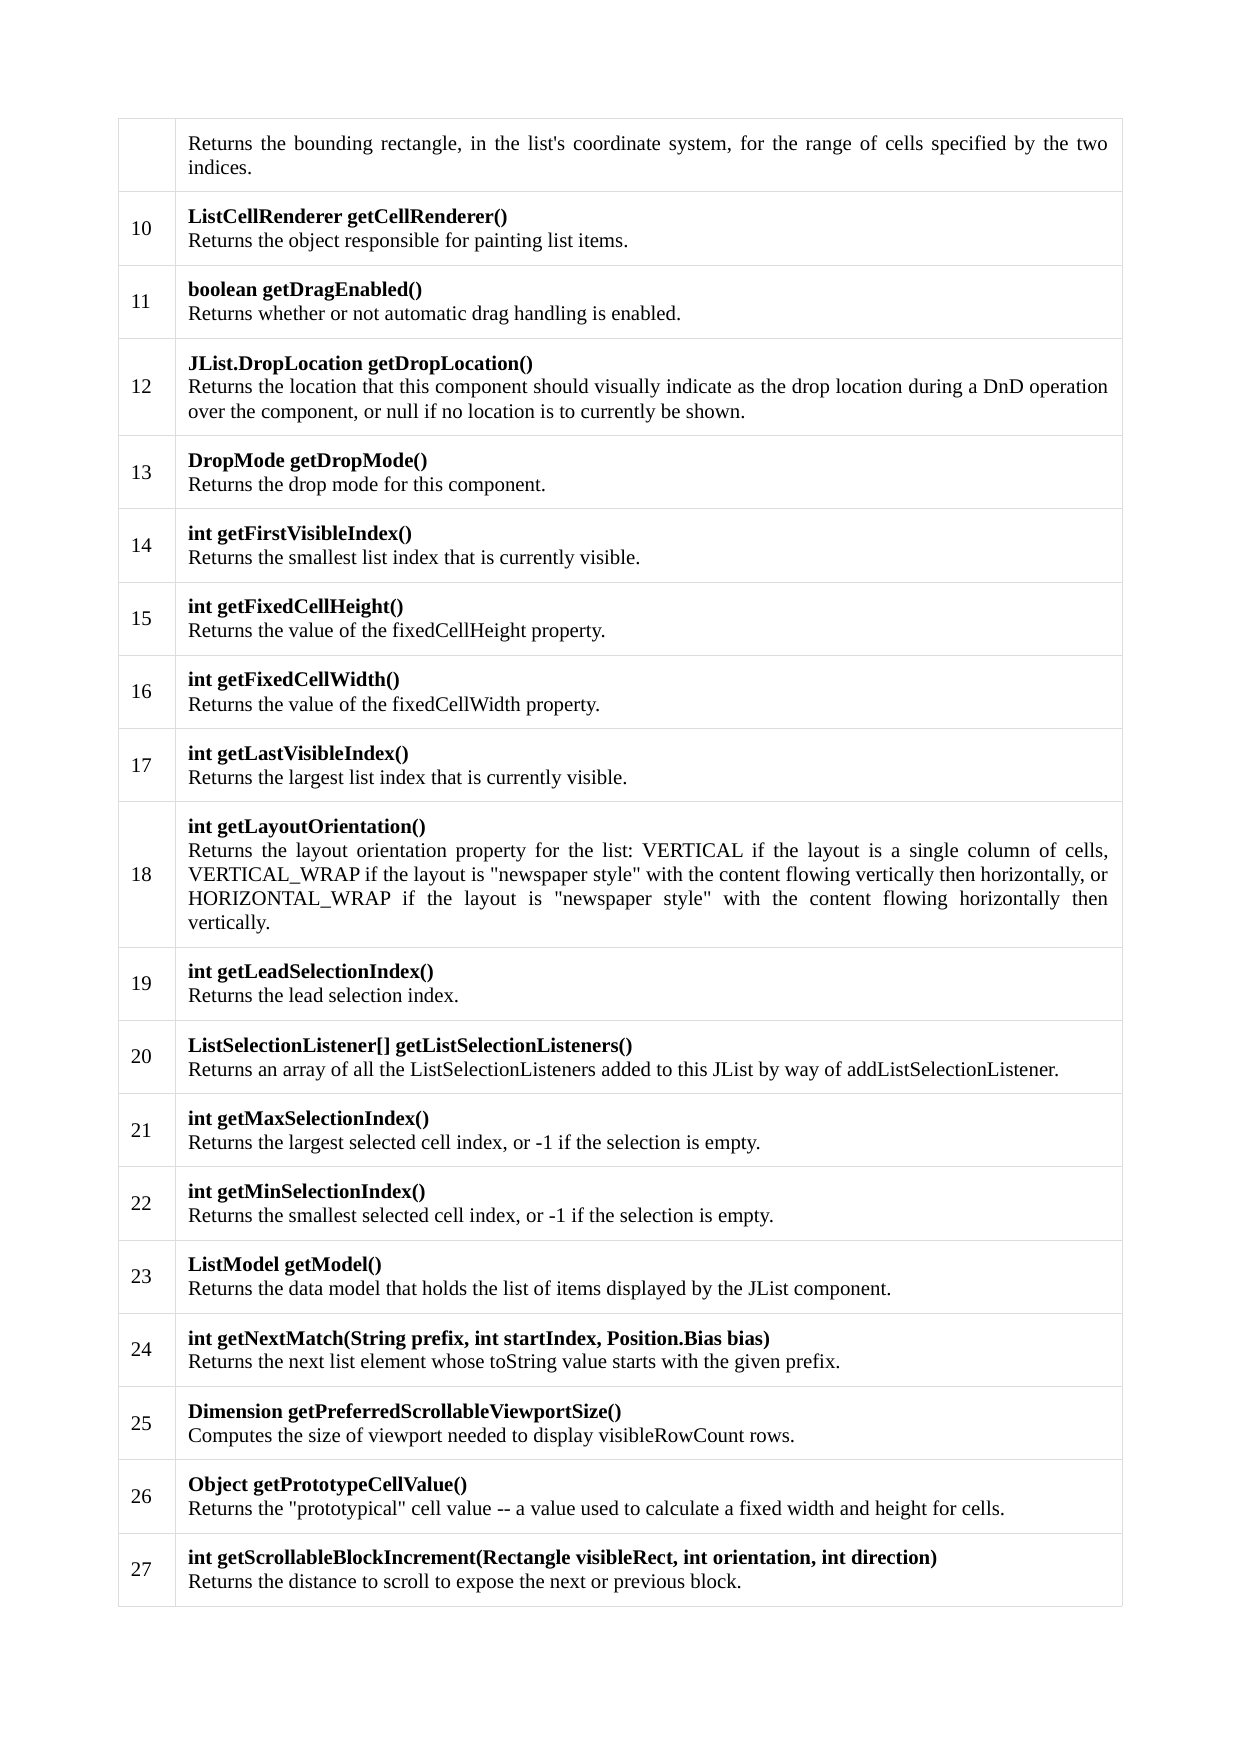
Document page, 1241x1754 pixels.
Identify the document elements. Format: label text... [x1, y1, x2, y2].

table_cell 17 [119, 729, 175, 801]
table_cell Returns the bounding rectangle, in the list's coordinate system, for the range of cells specified by the two indices. [176, 119, 1122, 191]
table_cell DropMode getDropMode() Returns the drop mode for this component. [176, 436, 1122, 508]
table_cell int getFixedCellHeight() Returns the value of the fixedCellHeight property. [176, 583, 1122, 655]
table_cell 16 [119, 656, 175, 728]
table_cell int getNextMatch(String prefix, int startIndex, Position.Bias bias) Returns the next list element whose toString value starts with the given prefix. [176, 1314, 1122, 1386]
table_cell 27 [119, 1534, 175, 1606]
table_cell 22 [119, 1167, 175, 1239]
table_cell 24 [119, 1314, 175, 1386]
table_cell 20 [119, 1021, 175, 1093]
table_cell int getFirstVisibleIndex() Returns the smallest list index that is currently visible. [176, 509, 1122, 582]
table_cell ListCellRenderer getCellRenderer() Returns the object responsible for painting list items. [176, 192, 1122, 264]
table_cell [119, 119, 175, 191]
table_cell int getScrollableBlockIncrement(Rectangle visibleRect, int orientation, int direction) Returns the distance to scroll to expose the next or previous block. [176, 1534, 1122, 1606]
table_cell ListModel getModel() Returns the data model that holds the list of items displayed by the JList component. [176, 1241, 1122, 1313]
table_cell 14 [119, 509, 175, 582]
table_cell 25 [119, 1387, 175, 1459]
table_cell 11 [119, 266, 175, 338]
table_cell Object getPrototypeCellValue() Returns the "prototypical" cell value -- a value used to calculate a fixed width and height for cells. [176, 1460, 1122, 1532]
table_cell int getLeadSelectionIndex() Returns the lead selection index. [176, 948, 1122, 1020]
table_cell 15 [119, 583, 175, 655]
table_cell 13 [119, 436, 175, 508]
table_cell Dimension getPreferredScrollableViewportSize() Computes the size of viewport needed to display visibleRowCount rows. [176, 1387, 1122, 1459]
table_cell int getLastVisibleIndex() Returns the largest list index that is currently visible. [176, 729, 1122, 801]
table_cell 21 [119, 1094, 175, 1166]
table_cell ListSelectionListener[] getListSelectionListeners() Returns an array of all the ListSelectionListeners added to this JList by way of addListSelectionListener. [176, 1021, 1122, 1093]
table_cell 18 [119, 802, 175, 947]
table_cell 10 [119, 192, 175, 264]
table_cell 23 [119, 1241, 175, 1313]
table_cell int getLayoutOrientation() Returns the layout orientation property for the list: VERTICAL if the layout is a single column of cells, VERTICAL_WRAP if the layout is "newspaper style" with the content flowing vertically then horizontally, or HORIZONTAL_WRAP if the layout is "newspaper style" with the content flowing horizontally then vertically. [176, 802, 1122, 947]
table_cell JList.DropLocation getDropLocation() Returns the location that this component should visually indicate as the drop location during a DnD operation over the component, or null if no location is to currently be shown. [176, 339, 1122, 435]
table_cell 12 [119, 339, 175, 435]
table_cell 26 [119, 1460, 175, 1532]
table_cell int getMinSelectionIndex() Returns the smallest selected cell index, or -1 if the selection is empty. [176, 1167, 1122, 1239]
table_cell 19 [119, 948, 175, 1020]
table_cell int getMaxSelectionIndex() Returns the largest selected cell index, or -1 if the selection is empty. [176, 1094, 1122, 1166]
table_cell boolean getDragEnabled() Returns whether or not automatic drag handling is enabled. [176, 266, 1122, 338]
table_cell int getFixedCellWidth() Returns the value of the fixedCellWidth property. [176, 656, 1122, 728]
